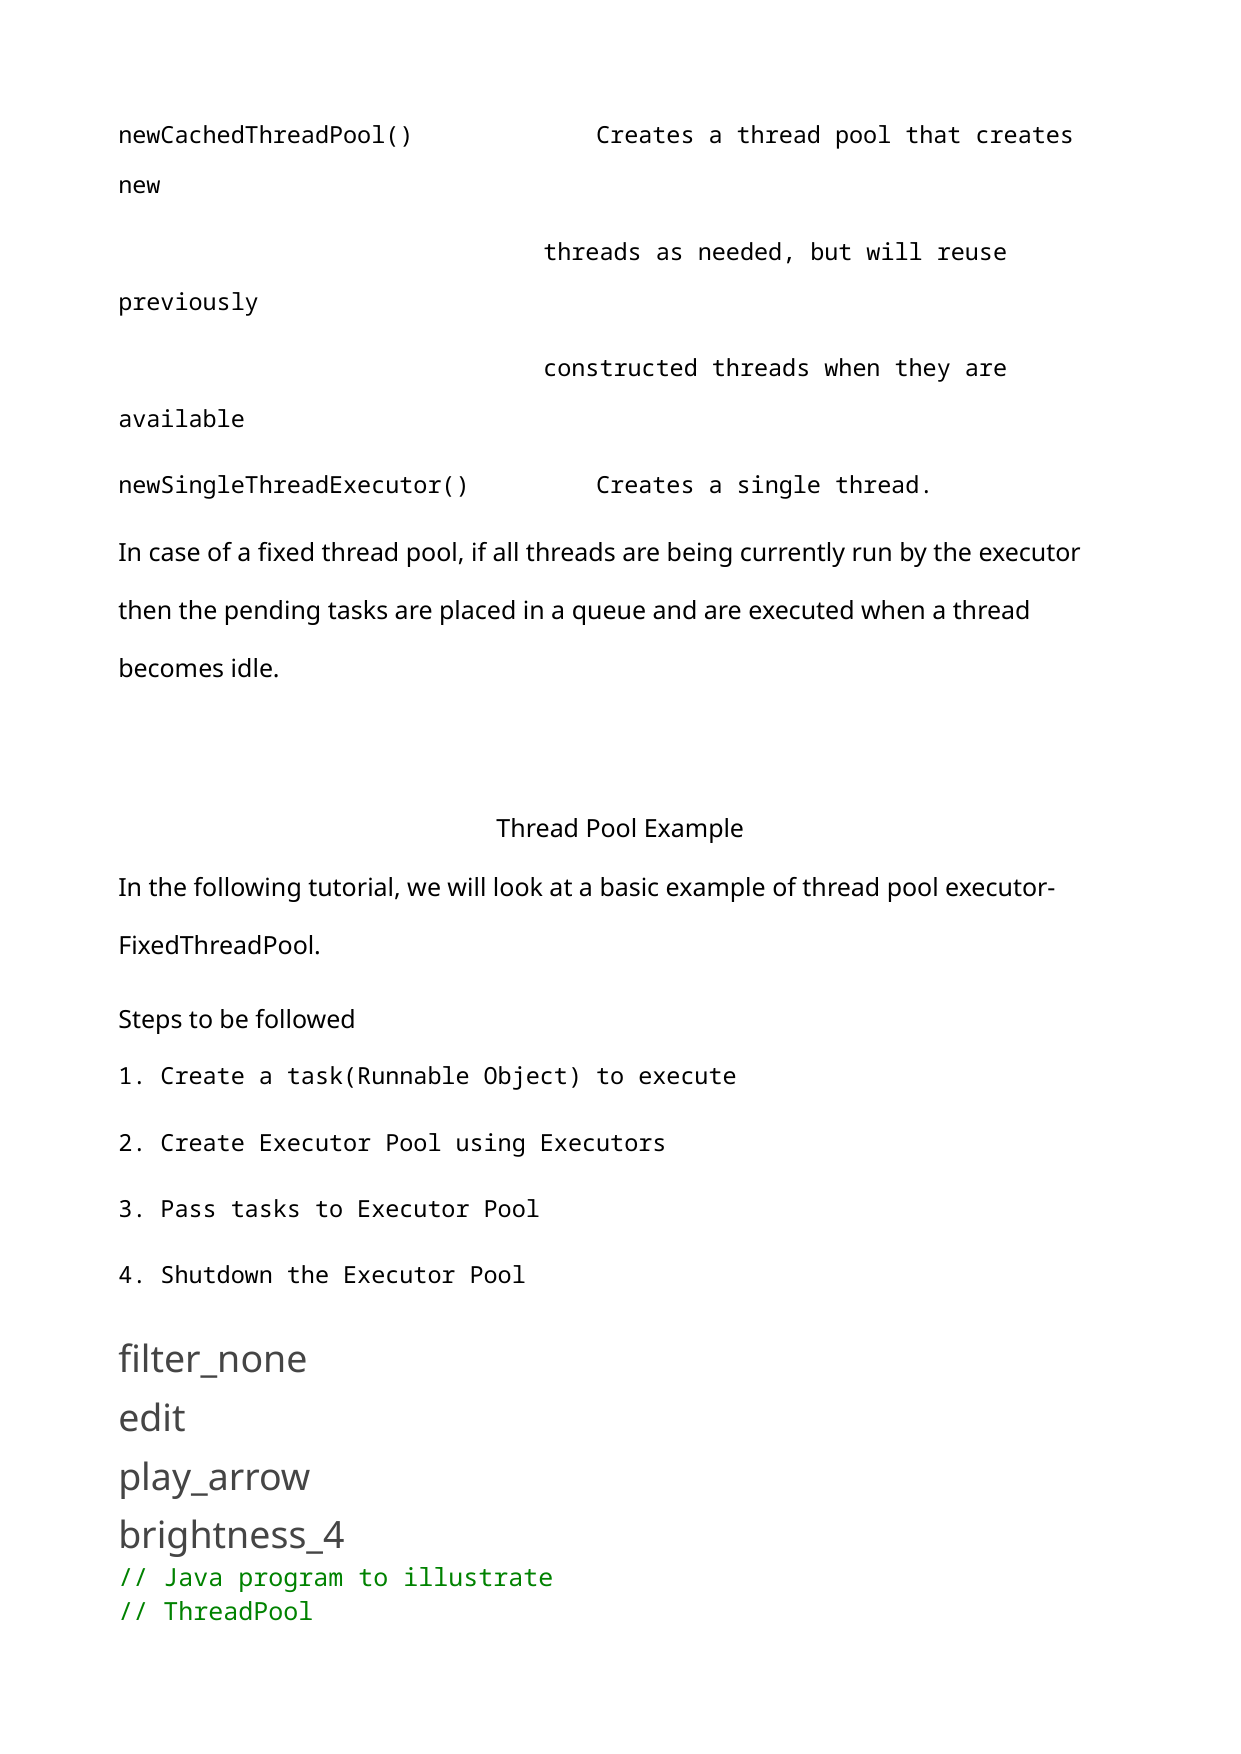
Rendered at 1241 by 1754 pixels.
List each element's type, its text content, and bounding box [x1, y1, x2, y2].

list 1. Create a task(Runnable Object) to execute [118, 1060, 1122, 1092]
list threads as needed, but will reuse previously [118, 235, 1122, 317]
table_header // Java program to illustrate // ThreadPool [118, 1560, 1122, 1628]
list constructed threads when they are available [118, 351, 1122, 434]
list 4. Shutdown the Executor Pool [118, 1258, 1122, 1290]
list newCachedThreadPool() Creates a thread pool that creates new [118, 118, 1122, 201]
list In case of a fixed thread pool, if all threads are being currently run by the executor then the pending tasks are placed in a queue and are executed when a thread becomes idle. [118, 534, 1122, 685]
list In the following tutorial, we will look at a basic example of thread pool executor- FixedThreadPool. [118, 869, 1122, 962]
list play_arrow [118, 1450, 1122, 1501]
list Thread Pool Example [118, 811, 1122, 845]
list 2. Create Executor Pool using Executors [118, 1126, 1122, 1158]
list filter_none [118, 1332, 1122, 1383]
list Steps to be followed [118, 1001, 1122, 1036]
list newSingleThreadExecutor() Creates a single thread. [118, 468, 1122, 500]
list brightness_4 [118, 1509, 1122, 1560]
list edit [118, 1391, 1122, 1442]
list 3. Pass tasks to Executor Pool [118, 1192, 1122, 1224]
